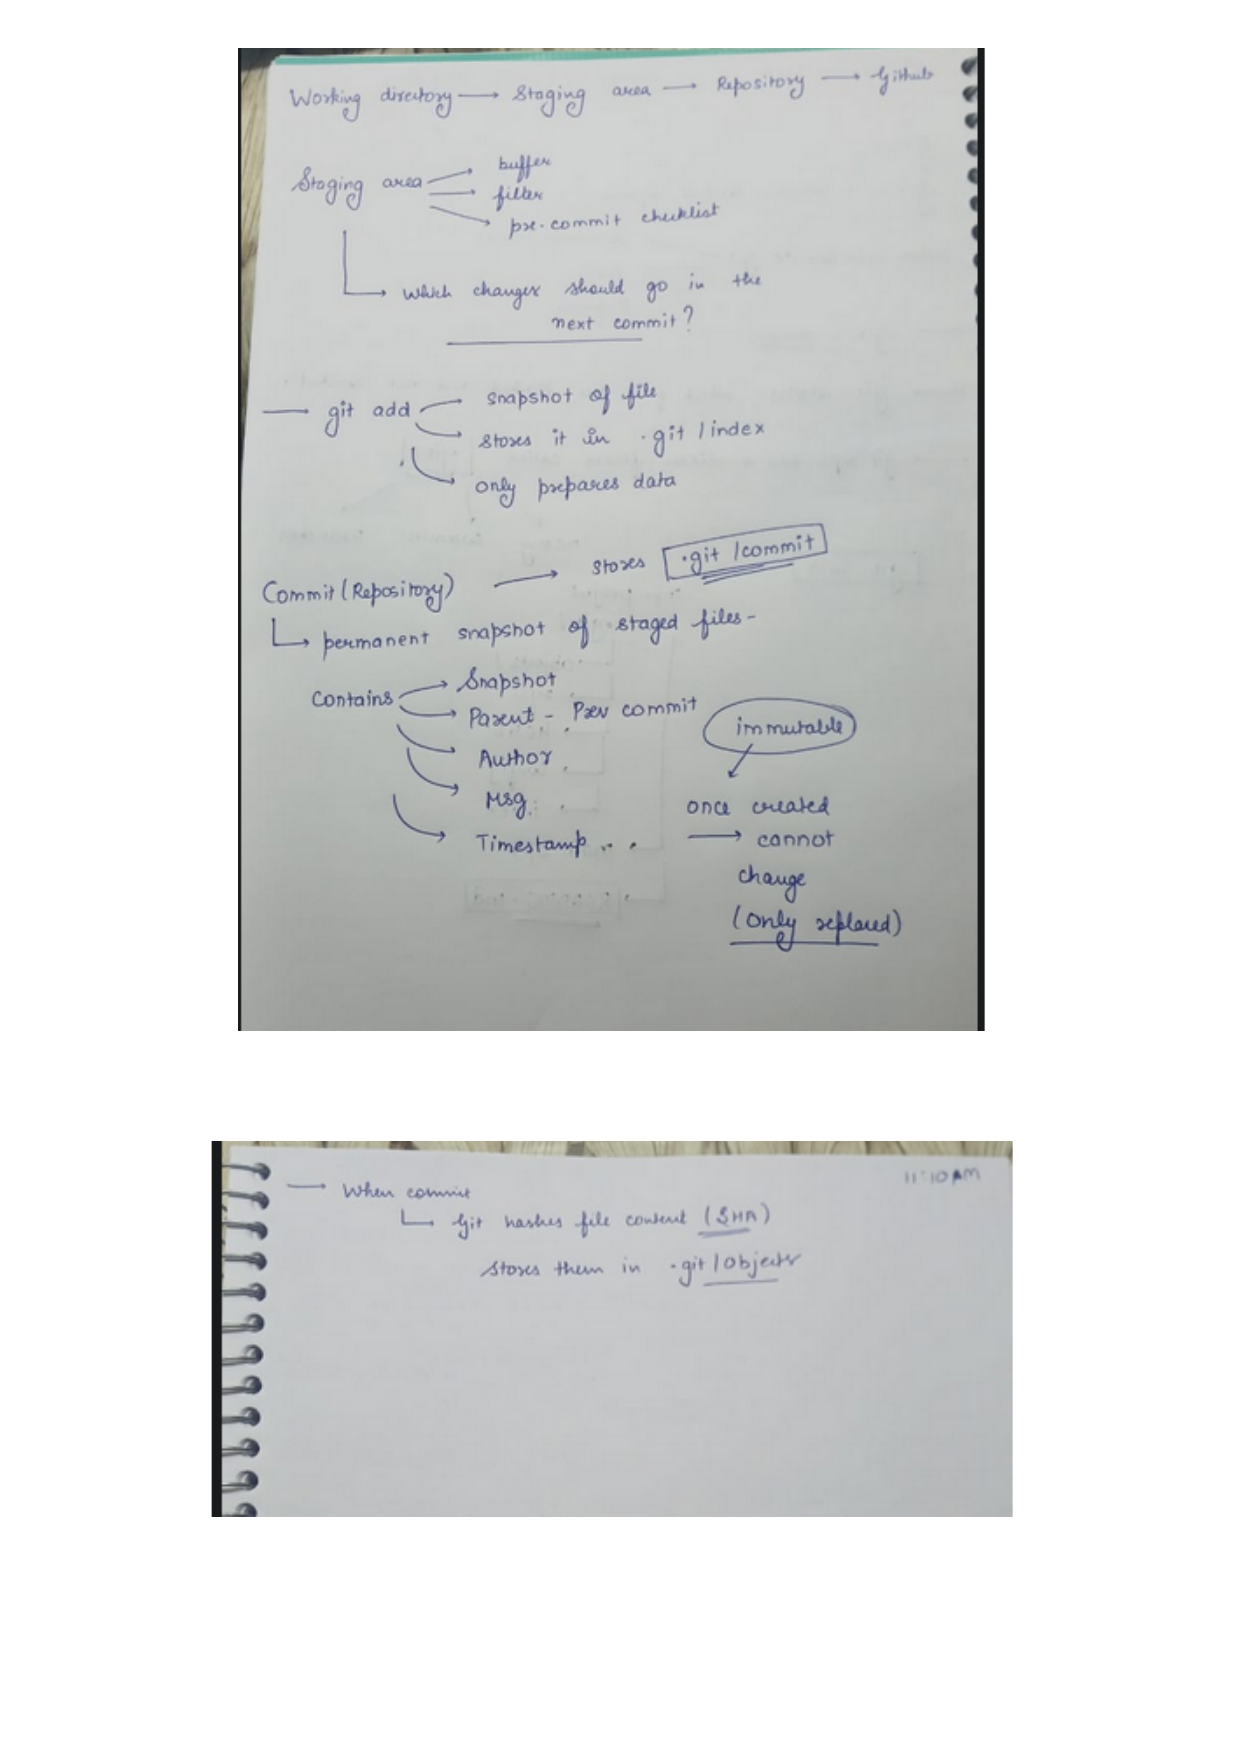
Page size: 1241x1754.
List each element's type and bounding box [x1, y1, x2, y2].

picture [238, 48, 985, 1031]
picture [211, 1141, 1013, 1517]
